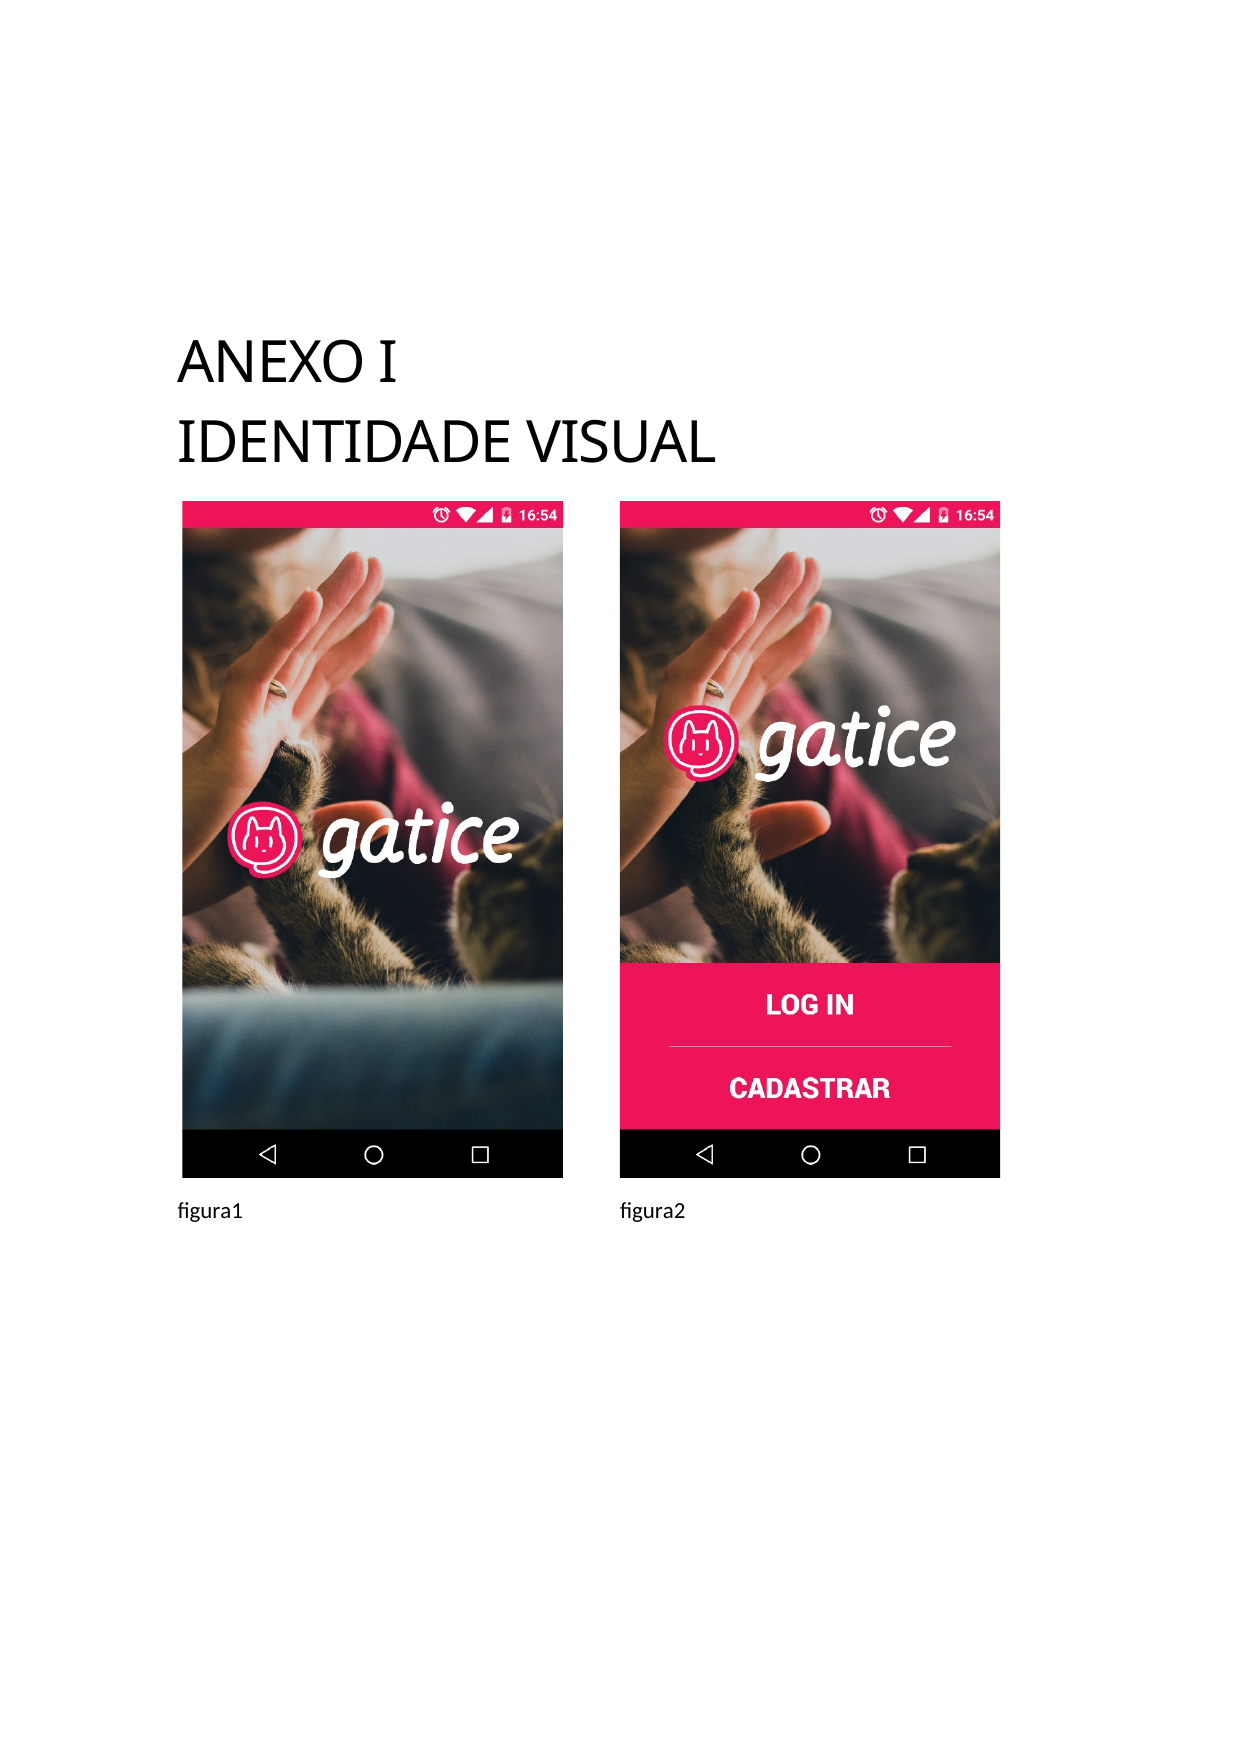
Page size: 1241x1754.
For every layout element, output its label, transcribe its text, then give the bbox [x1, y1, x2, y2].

text ANEXO I [177, 320, 1063, 400]
text figura1 figura2 [177, 1196, 1063, 1224]
picture [619, 501, 1001, 1178]
text IDENTIDADE VISUAL [177, 400, 1063, 479]
picture [182, 501, 563, 1178]
